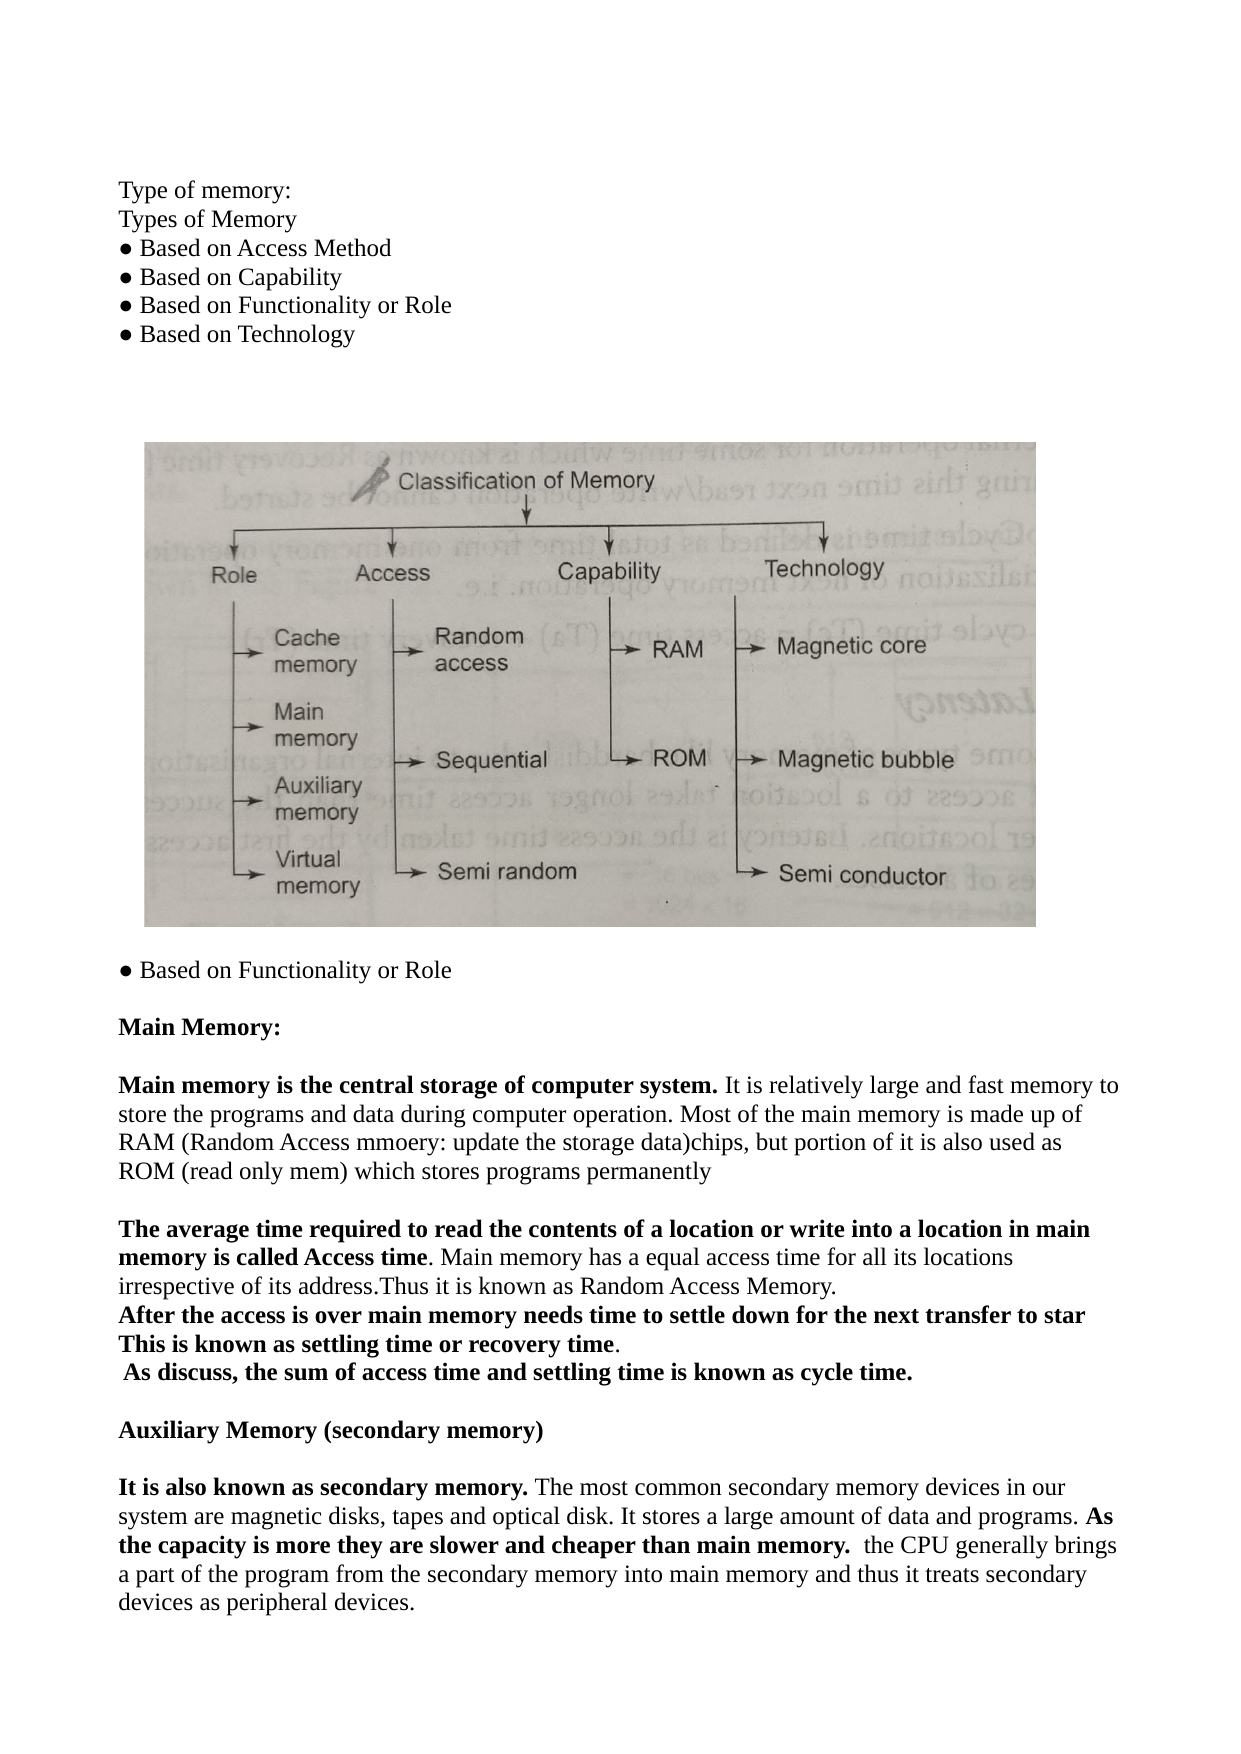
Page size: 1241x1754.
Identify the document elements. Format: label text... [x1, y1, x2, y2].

text After the access is over main memory needs time to settle down for the next transfer to star This is known as settling time or recovery time. [118, 1300, 1122, 1357]
text Type of memory: [118, 176, 1122, 204]
text ● Based on Technology [118, 319, 1122, 348]
text The average time required to read the contents of a location or write into a location in main memory is called Access time. Main memory has a equal access time for all its locations irrespective of its address.Thus it is known as Random Access Memory. [118, 1214, 1122, 1300]
text Types of Memory [118, 204, 1122, 233]
text Main Memory: [118, 1012, 1122, 1041]
text ● Based on Functionality or Role [118, 291, 1122, 319]
picture [144, 442, 1036, 927]
text ● Based on Access Method [118, 233, 1122, 262]
text ● Based on Capability [118, 262, 1122, 291]
text It is also known as secondary memory. The most common secondary memory devices in our system are magnetic disks, tapes and optical disk. It stores a large amount of data and programs. As the capacity is more they are slower and cheaper than main memory. the CPU generally brings a part of the program from the secondary memory into main memory and thus it treats secondary devices as peripheral devices. [118, 1472, 1122, 1616]
text Main memory is the central storage of computer system. It is relatively large and fast memory to store the programs and data during computer operation. Most of the main memory is made up of RAM (Random Access mmoery: update the storage data)chips, but portion of it is also used as ROM (read only mem) which stores programs permanently [118, 1070, 1122, 1185]
text Auxiliary Memory (secondary memory) [118, 1415, 1122, 1444]
text As discuss, the sum of access time and settling time is known as cycle time. [118, 1357, 1122, 1386]
text ● Based on Functionality or Role [118, 955, 1122, 984]
